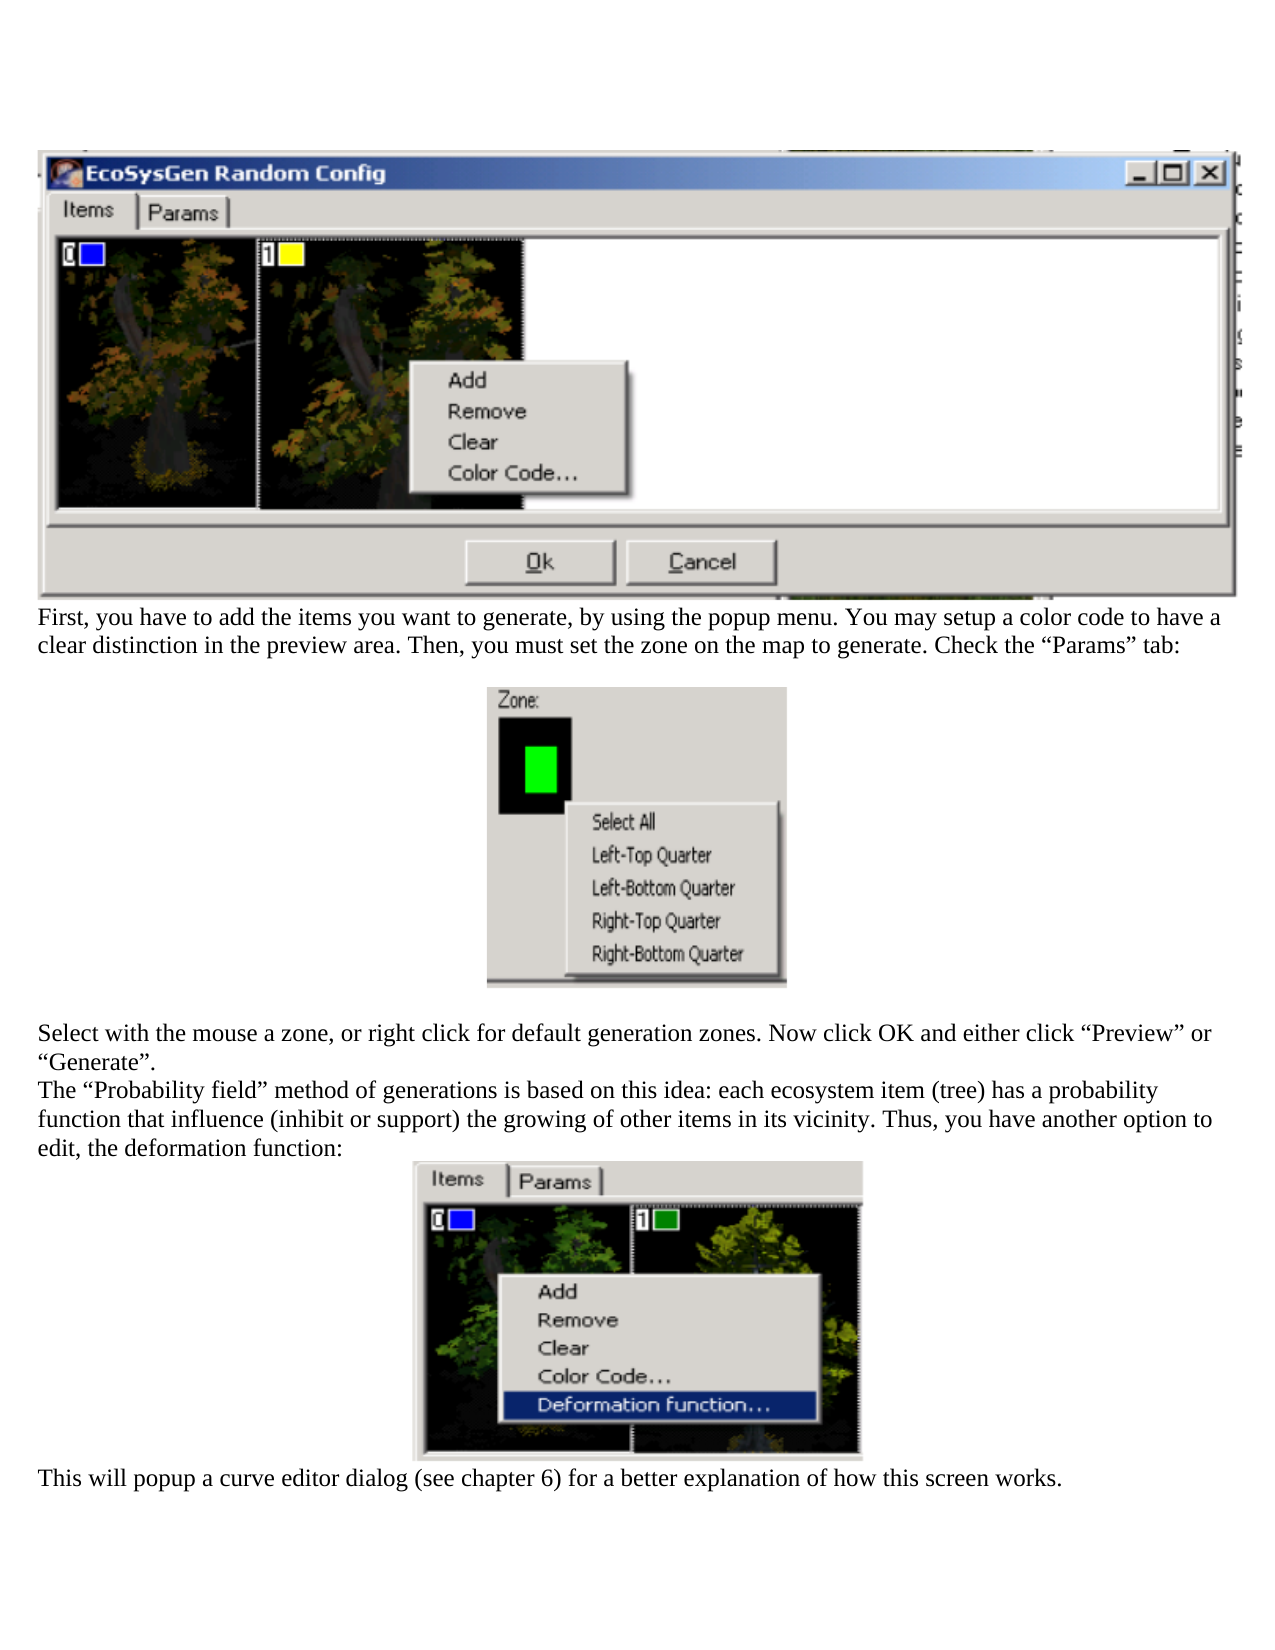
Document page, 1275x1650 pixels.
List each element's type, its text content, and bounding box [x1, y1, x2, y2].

text First, you have to add the items you want to generate, by using the popup menu. You may setup a color code to have a clear distinction in the preview area. Then, you must set the zone on the map to generate. Check the “Params” tab: [37, 602, 1237, 659]
text The “Probability field” method of generations is based on this idea: each ecosystem item (tree) has a probability function that influence (inhibit or support) the growing of other items in its vicinity. Thus, you have another option to edit, the deformation function: [37, 1076, 1237, 1162]
text This will popup a curve editor dialog (see chapter 6) for a better explanation of how this screen works. [37, 1463, 1237, 1492]
text Select with the mouse a zone, or right click for default generation zones. Now click OK and either click “Preview” or “Generate”. [37, 1018, 1237, 1076]
